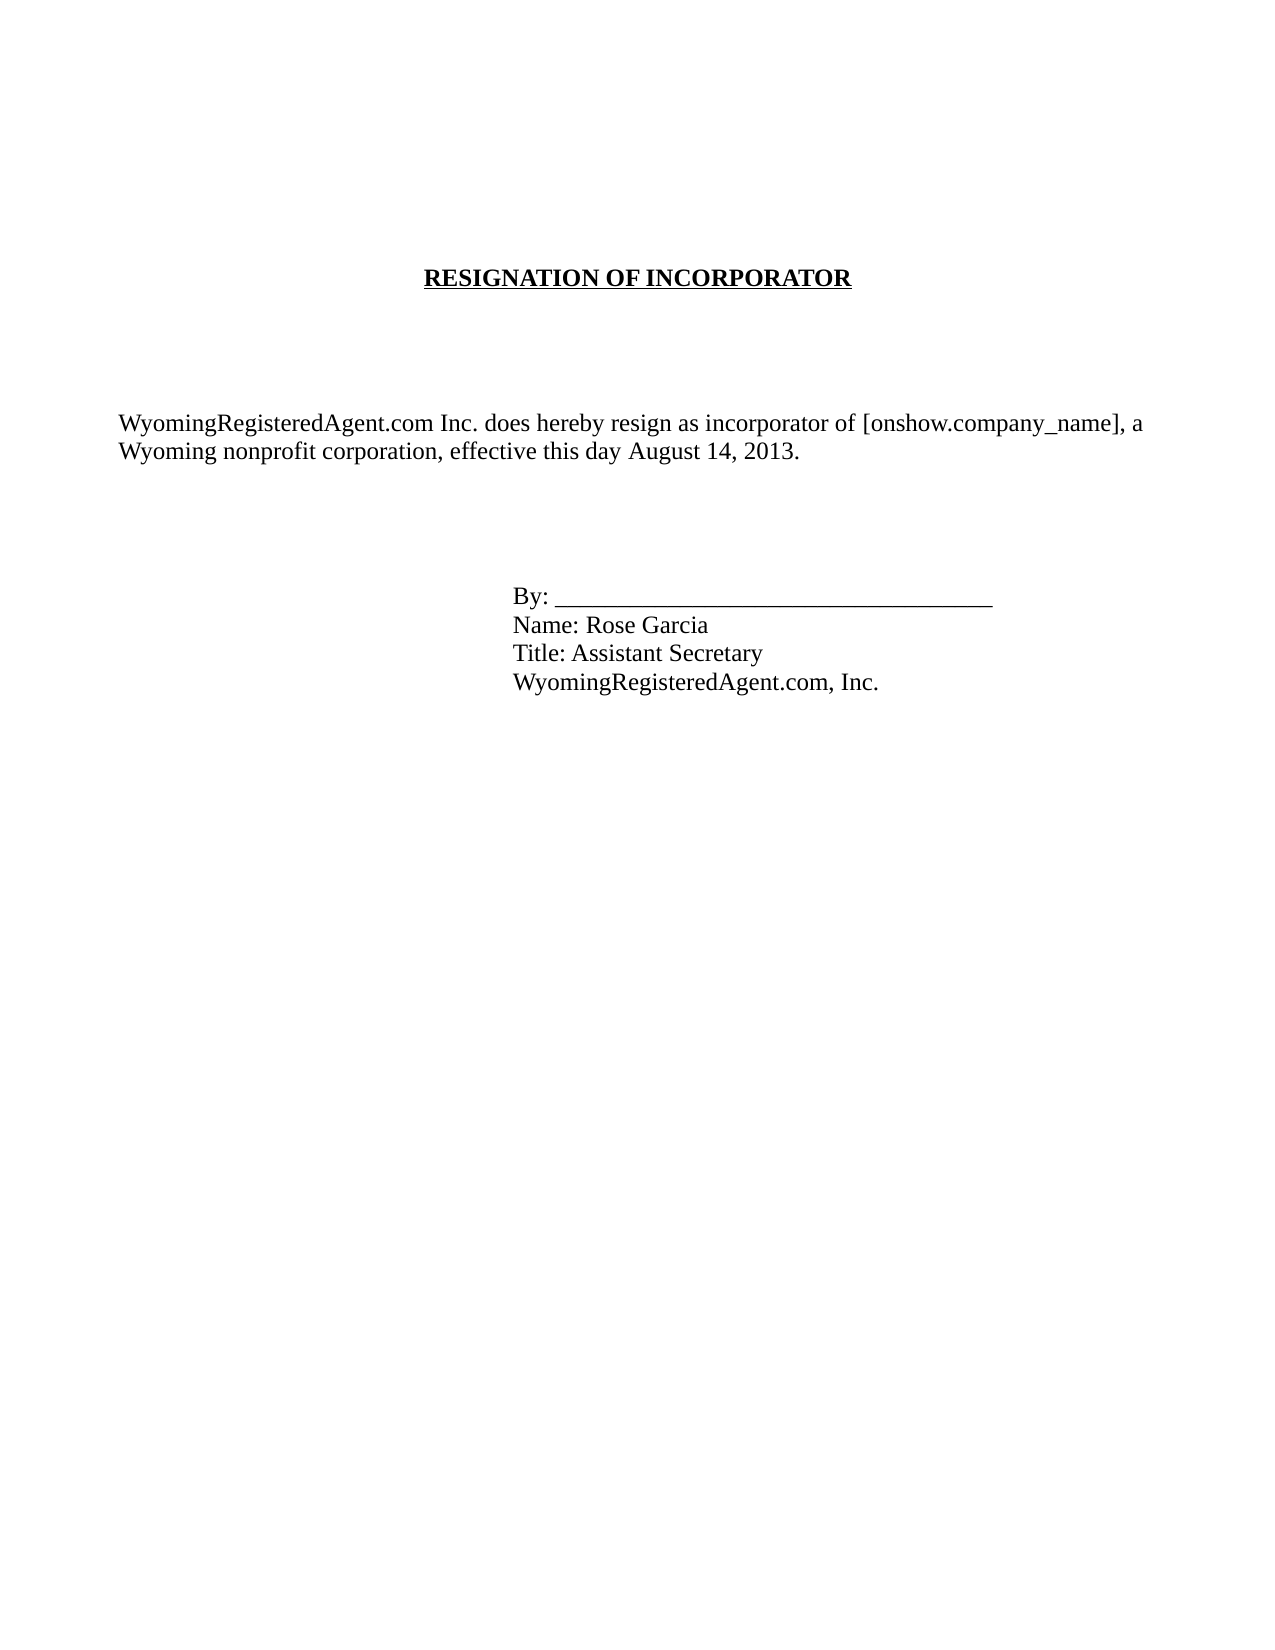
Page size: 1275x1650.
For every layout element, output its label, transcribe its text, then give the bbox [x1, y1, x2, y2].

text Title: Assistant Secretary [513, 638, 1157, 667]
text Name: Rose Garcia [513, 610, 1157, 638]
text RESIGNATION OF INCORPORATOR [118, 263, 1157, 292]
text WyomingRegisteredAgent.com, Inc. [513, 667, 1157, 696]
text By: ___________________________________ [513, 581, 1157, 610]
text WyomingRegisteredAgent.com Inc. does hereby resign as incorporator of [onshow.company_name], a Wyoming nonprofit corporation, effective this day August 14, 2013. [118, 408, 1157, 465]
